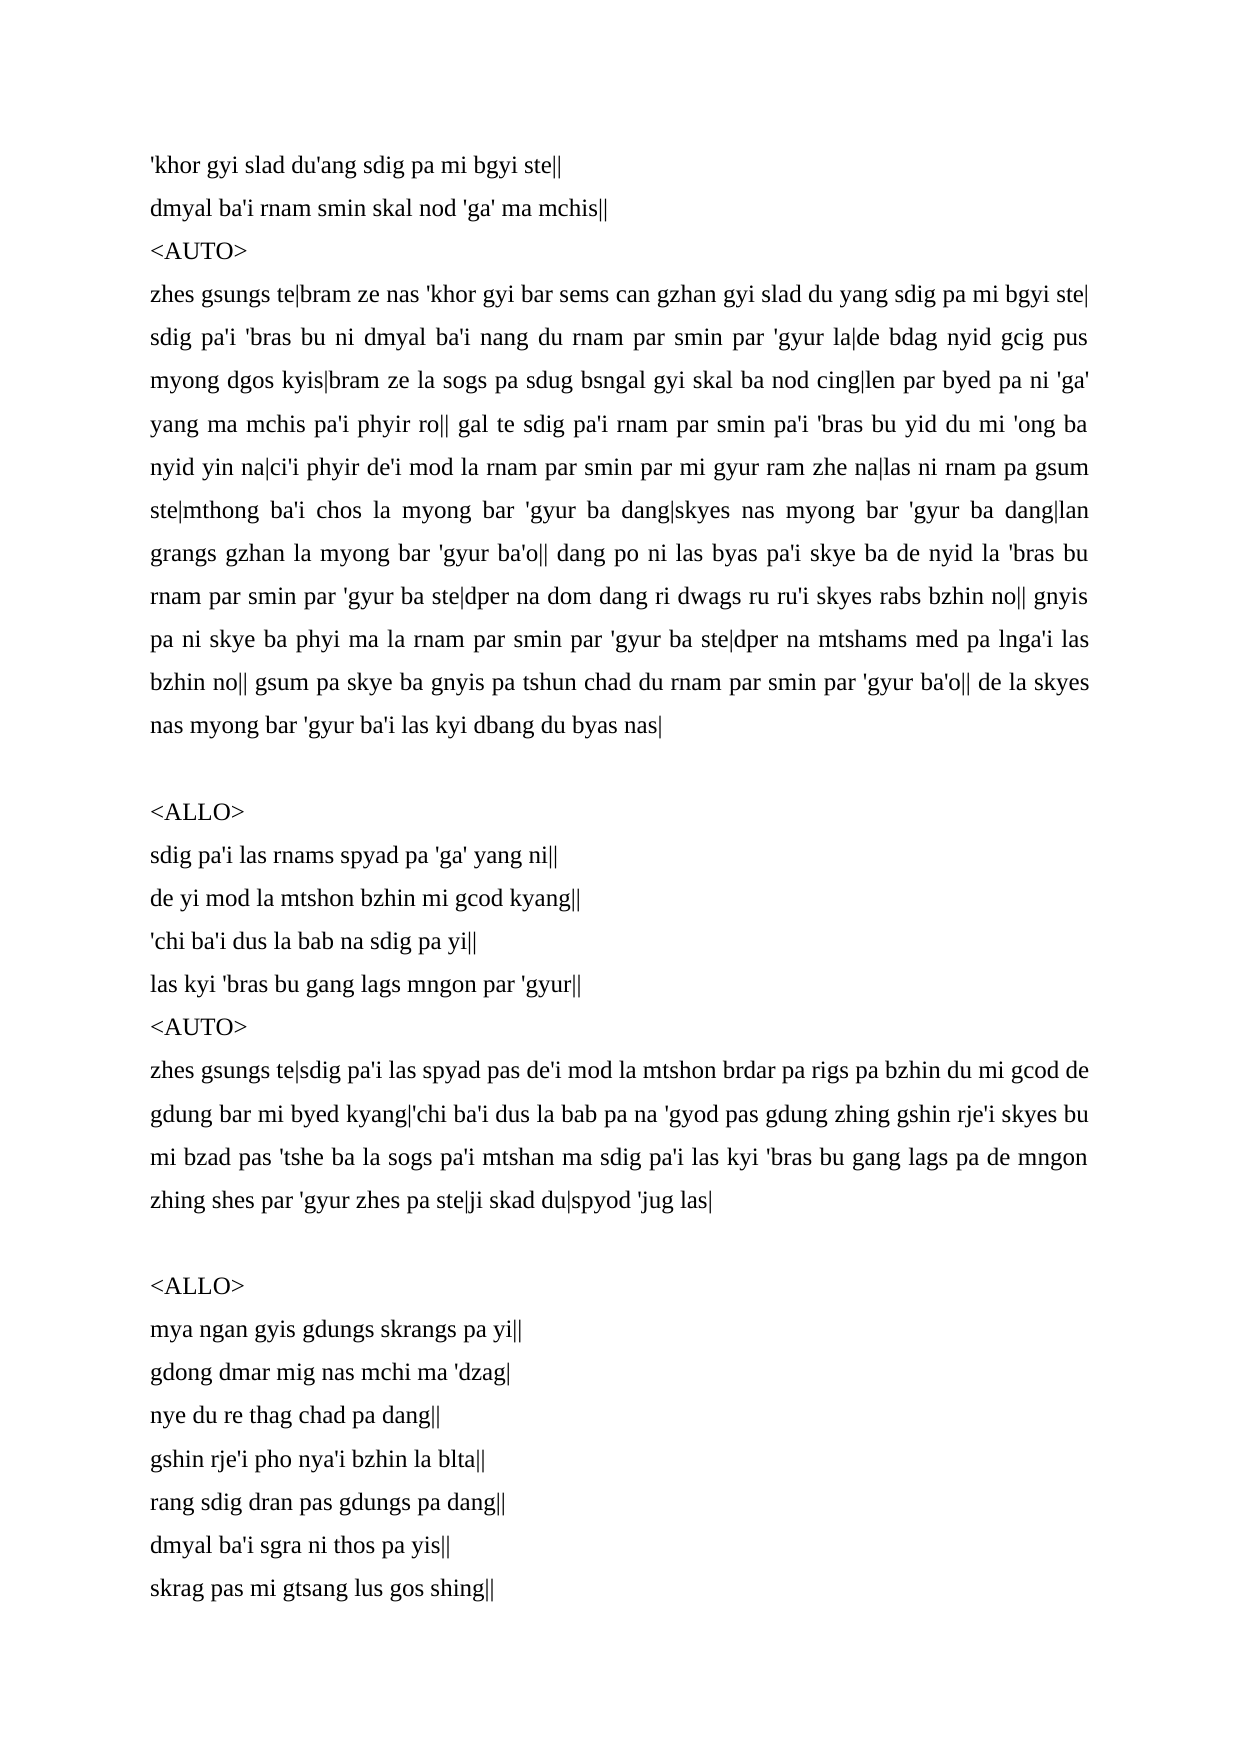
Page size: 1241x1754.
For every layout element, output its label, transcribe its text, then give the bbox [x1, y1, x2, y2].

text <ALLO> [150, 1271, 1090, 1300]
text gdong dmar mig nas mchi ma 'dzag| [150, 1357, 1090, 1386]
text 'chi ba'i dus la bab na sdig pa yi|| [150, 926, 1090, 955]
text <AUTO> [150, 1012, 1090, 1041]
text 'khor gyi slad du'ang sdig pa mi bgyi ste|| [150, 150, 1090, 179]
text zhes gsungs te|bram ze nas 'khor gyi bar sems can gzhan gyi slad du yang sdig pa mi bgyi ste|sdig pa'i 'bras bu ni dmyal ba'i nang du rnam par smin par 'gyur la|de bdag nyid gcig pus myong dgos kyis|bram ze la sogs pa sdug bsngal gyi skal ba nod cing|len par byed pa ni 'ga' yang ma mchis pa'i phyir ro|| gal te sdig pa'i rnam par smin pa'i 'bras bu yid du mi 'ong ba nyid yin na|ci'i phyir de'i mod la rnam par smin par mi gyur ram zhe na|las ni rnam pa gsum ste|mthong ba'i chos la myong bar 'gyur ba dang|skyes nas myong bar 'gyur ba dang|lan grangs gzhan la myong bar 'gyur ba'o|| dang po ni las byas pa'i skye ba de nyid la 'bras bu rnam par smin par 'gyur ba ste|dper na dom dang ri dwags ru ru'i skyes rabs bzhin no|| gnyis pa ni skye ba phyi ma la rnam par smin par 'gyur ba ste|dper na mtshams med pa lnga'i las bzhin no|| gsum pa skye ba gnyis pa tshun chad du rnam par smin par 'gyur ba'o|| de la skyes nas myong bar 'gyur ba'i las kyi dbang du byas nas| [150, 279, 1090, 739]
text gshin rje'i pho nya'i bzhin la blta|| [150, 1444, 1090, 1472]
text zhes gsungs te|sdig pa'i las spyad pas de'i mod la mtshon brdar pa rigs pa bzhin du mi gcod de gdung bar mi byed kyang|'chi ba'i dus la bab pa na 'gyod pas gdung zhing gshin rje'i skyes bu mi bzad pas 'tshe ba la sogs pa'i mtshan ma sdig pa'i las kyi 'bras bu gang lags pa de mngon zhing shes par 'gyur zhes pa ste|ji skad du|spyod 'jug las| [150, 1056, 1090, 1214]
text nye du re thag chad pa dang|| [150, 1401, 1090, 1429]
text de yi mod la mtshon bzhin mi gcod kyang|| [150, 883, 1090, 912]
text dmyal ba'i rnam smin skal nod 'ga' ma mchis|| [150, 193, 1090, 222]
text skrag pas mi gtsang lus gos shing|| [150, 1573, 1090, 1602]
text <ALLO> [150, 797, 1090, 826]
text <AUTO> [150, 236, 1090, 265]
text dmyal ba'i sgra ni thos pa yis|| [150, 1530, 1090, 1559]
text rang sdig dran pas gdungs pa dang|| [150, 1487, 1090, 1516]
text mya ngan gyis gdungs skrangs pa yi|| [150, 1314, 1090, 1343]
text las kyi 'bras bu gang lags mngon par 'gyur|| [150, 969, 1090, 998]
text sdig pa'i las rnams spyad pa 'ga' yang ni|| [150, 840, 1090, 869]
